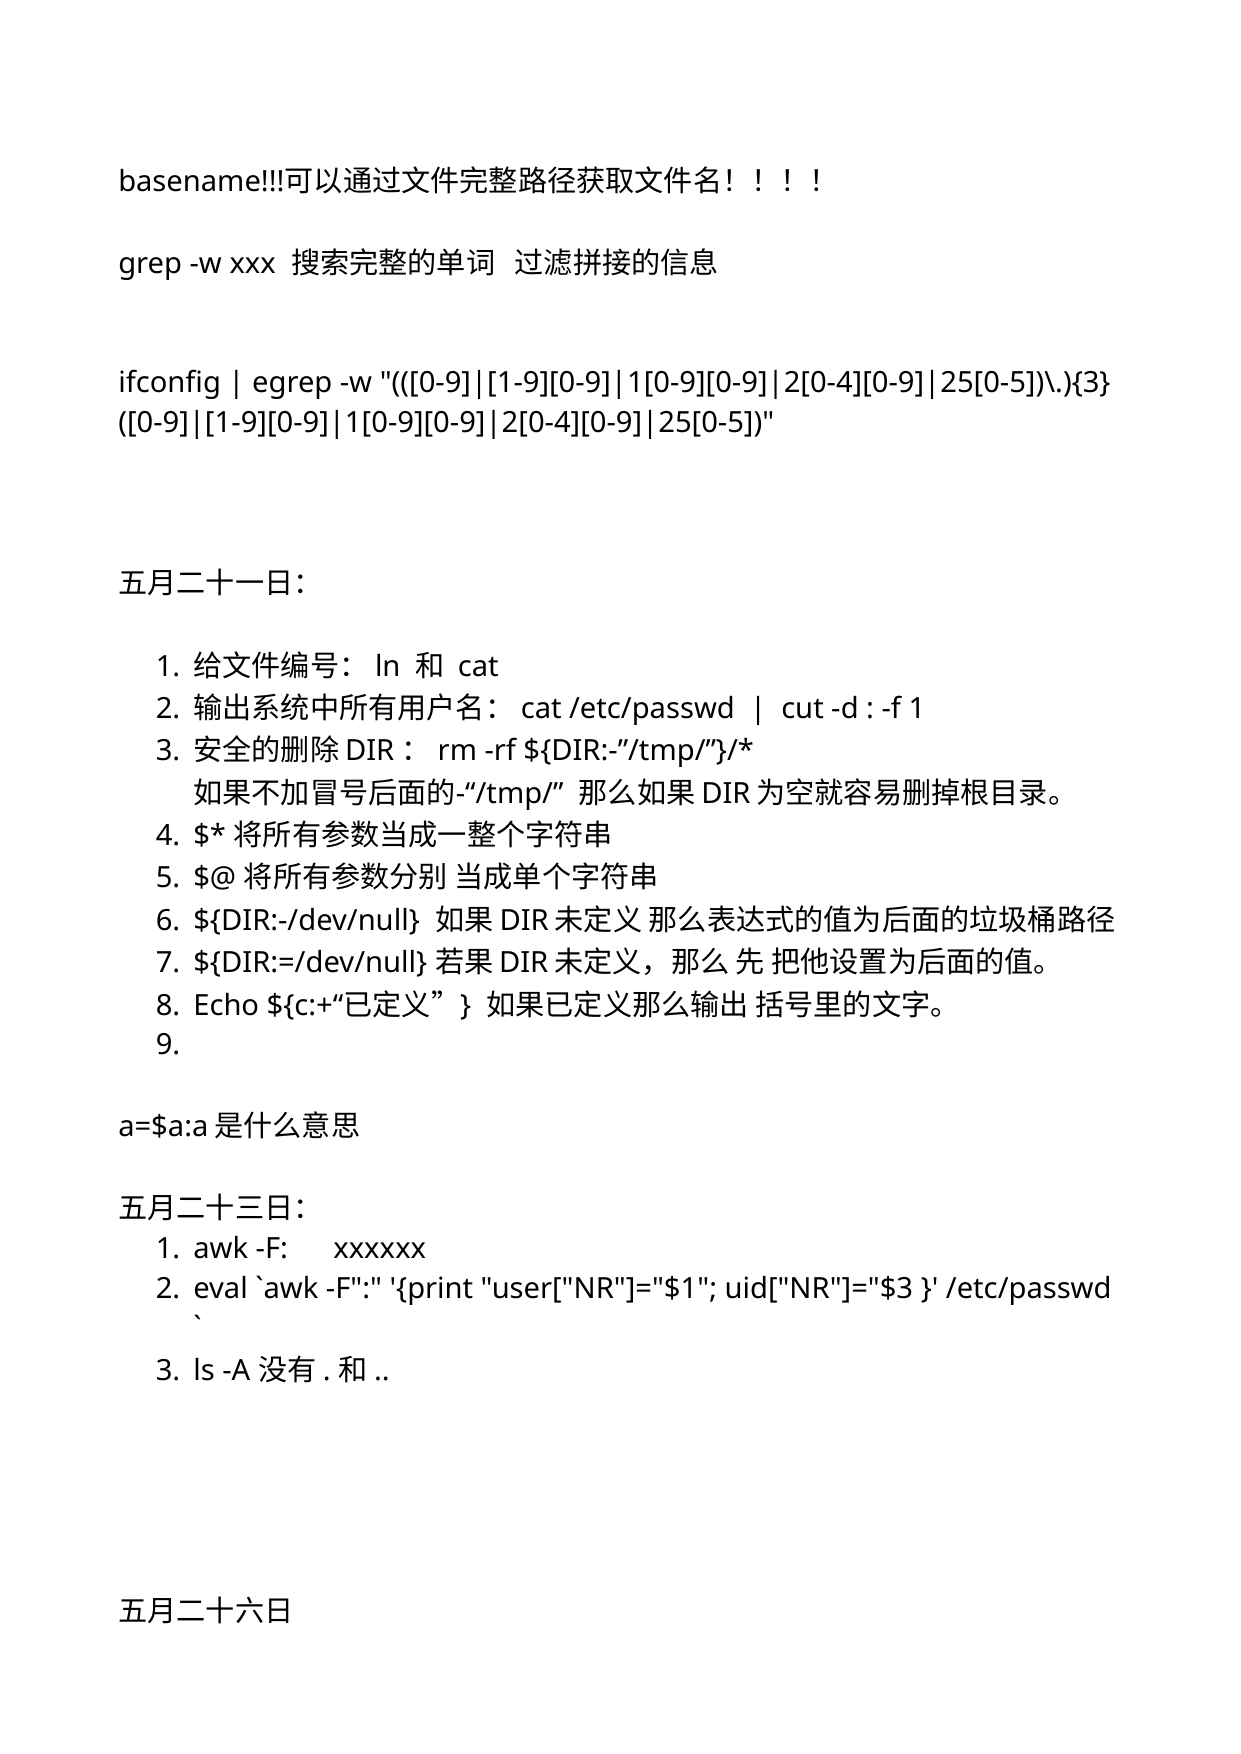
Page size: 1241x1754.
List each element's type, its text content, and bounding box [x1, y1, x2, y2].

text grep -w xxx 搜索完整的单词 过滤拼接的信息 [118, 240, 1122, 282]
text 五月二十六日 [118, 1587, 1122, 1629]
text a=$a:a是什么意思 [118, 1103, 1122, 1145]
text ifconfig | egrep -w "(([0-9]|[1-9][0-9]|1[0-9][0-9]|2[0-4][0-9]|25[0-5])\.){3}([0-9]|[1-9][0-9]|1[0-9][0-9]|2[0-4][0-9]|25[0-5])" [118, 362, 1122, 441]
list $* 将所有参数当成一整个字符串 [156, 812, 1122, 854]
list 安全的删除DIR ： rm -rf ${DIR:-”/tmp/”}/* [156, 727, 1122, 769]
list Echo ${c:+“已定义”} 如果已定义那么输出 括号里的文字。 [156, 981, 1122, 1024]
text 五月二十一日： [118, 560, 1122, 602]
list ${DIR:=/dev/null} 若果DIR未定义，那么 先 把他设置为后面的值。 [156, 939, 1122, 981]
text basename!!!可以通过文件完整路径获取文件名！！！！ [118, 158, 1122, 200]
list eval `awk -F":" '{print "user["NR"]="$1"; uid["NR"]="$3 }' /etc/passwd ` [156, 1267, 1122, 1346]
list ${DIR:-/dev/null} 如果DIR未定义 那么表达式的值为后面的垃圾桶路径 [156, 896, 1122, 939]
list 如果不加冒号后面的-“/tmp/” 那么如果DIR为空就容易删掉根目录。 [156, 769, 1122, 812]
list 给文件编号： ln 和 cat [156, 642, 1122, 684]
list $@ 将所有参数分别 当成单个字符串 [156, 854, 1122, 896]
list ls -A 没有 . 和 .. [156, 1346, 1122, 1389]
text 五月二十三日： [118, 1185, 1122, 1227]
list awk -F: xxxxxx [156, 1227, 1122, 1267]
list 输出系统中所有用户名： cat /etc/passwd | cut -d : -f 1 [156, 684, 1122, 727]
